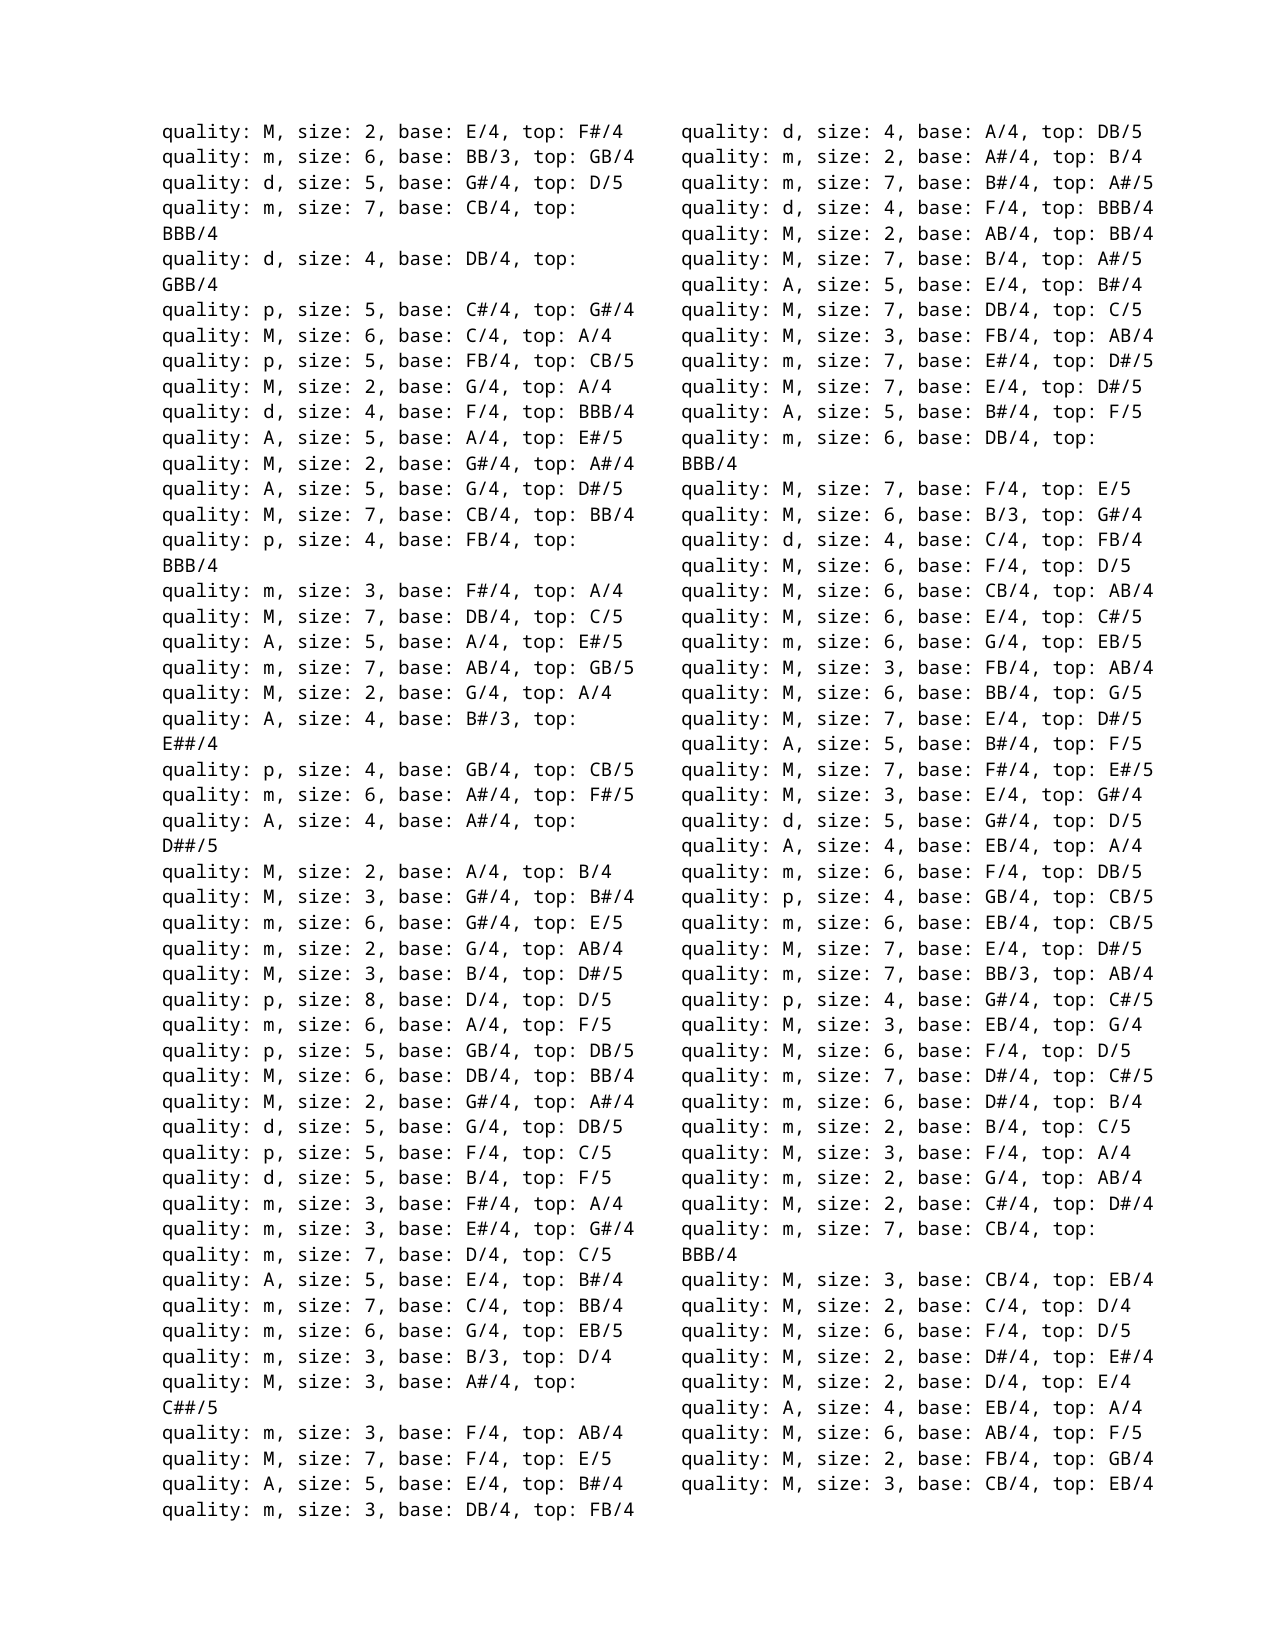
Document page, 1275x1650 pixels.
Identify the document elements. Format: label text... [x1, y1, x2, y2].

text quality: m, size: 3, base: E#/4, top: G#/4 [162, 1216, 637, 1241]
text quality: m, size: 6, base: A#/4, top: F#/5 [162, 782, 637, 807]
text quality: p, size: 4, base: GB/4, top: CB/5 [681, 884, 1157, 909]
text quality: M, size: 6, base: AB/4, top: F/5 [681, 1420, 1157, 1445]
text quality: m, size: 2, base: A#/4, top: B/4 [681, 144, 1157, 169]
text quality: M, size: 2, base: D#/4, top: E#/4 [681, 1343, 1157, 1369]
text quality: d, size: 4, base: C/4, top: FB/4 [681, 526, 1157, 552]
text quality: m, size: 7, base: B#/4, top: A#/5 [681, 169, 1157, 195]
text quality: d, size: 4, base: F/4, top: BBB/4 [162, 399, 637, 424]
text quality: A, size: 4, base: B#/3, top: E##/4 [162, 705, 637, 756]
text quality: m, size: 6, base: D#/4, top: B/4 [681, 1088, 1157, 1113]
text quality: M, size: 2, base: D/4, top: E/4 [681, 1369, 1157, 1394]
text quality: m, size: 2, base: G/4, top: AB/4 [681, 1164, 1157, 1190]
text quality: M, size: 2, base: FB/4, top: GB/4 [681, 1445, 1157, 1471]
text quality: M, size: 7, base: DB/4, top: C/5 [162, 603, 637, 628]
text quality: p, size: 5, base: C#/4, top: G#/4 [162, 297, 637, 322]
text quality: p, size: 4, base: G#/4, top: C#/5 [681, 986, 1157, 1011]
text quality: M, size: 2, base: AB/4, top: BB/4 [681, 220, 1157, 246]
text quality: A, size: 5, base: E/4, top: B#/4 [681, 271, 1157, 297]
text quality: M, size: 3, base: F/4, top: A/4 [681, 1139, 1157, 1164]
text quality: M, size: 7, base: F/4, top: E/5 [681, 475, 1157, 501]
text quality: A, size: 4, base: A#/4, top: D##/5 [162, 807, 637, 858]
text quality: M, size: 3, base: B/4, top: D#/5 [162, 960, 637, 986]
text quality: d, size: 5, base: G/4, top: DB/5 [162, 1113, 637, 1139]
text quality: M, size: 7, base: E/4, top: D#/5 [681, 935, 1157, 960]
text quality: M, size: 3, base: CB/4, top: EB/4 [681, 1267, 1157, 1292]
text quality: m, size: 6, base: G/4, top: EB/5 [681, 628, 1157, 654]
text quality: m, size: 7, base: E#/4, top: D#/5 [681, 348, 1157, 373]
text quality: d, size: 4, base: DB/4, top: GBB/4 [162, 246, 637, 297]
text quality: m, size: 6, base: G/4, top: EB/5 [162, 1318, 637, 1343]
text quality: M, size: 7, base: CB/4, top: BB/4 [162, 501, 637, 526]
text quality: M, size: 6, base: CB/4, top: AB/4 [681, 577, 1157, 603]
text quality: d, size: 5, base: G#/4, top: D/5 [681, 807, 1157, 833]
text quality: p, size: 8, base: D/4, top: D/5 [162, 986, 637, 1011]
text quality: p, size: 4, base: GB/4, top: CB/5 [162, 756, 637, 782]
text quality: M, size: 3, base: E/4, top: G#/4 [681, 782, 1157, 807]
text quality: p, size: 5, base: GB/4, top: DB/5 [162, 1037, 637, 1062]
text quality: m, size: 7, base: AB/4, top: GB/5 [162, 654, 637, 679]
text quality: M, size: 7, base: F/4, top: E/5 [162, 1445, 637, 1471]
text quality: M, size: 2, base: G/4, top: A/4 [162, 679, 637, 705]
text quality: m, size: 6, base: A/4, top: F/5 [162, 1011, 637, 1037]
text quality: m, size: 2, base: B/4, top: C/5 [681, 1113, 1157, 1139]
text quality: M, size: 3, base: FB/4, top: AB/4 [681, 322, 1157, 348]
text quality: m, size: 7, base: BB/3, top: AB/4 [681, 960, 1157, 986]
text quality: d, size: 4, base: F/4, top: BBB/4 [681, 195, 1157, 220]
text quality: A, size: 5, base: A/4, top: E#/5 [162, 628, 637, 654]
text quality: m, size: 3, base: F/4, top: AB/4 [162, 1420, 637, 1445]
text quality: m, size: 3, base: DB/4, top: FB/4 [162, 1496, 637, 1522]
text quality: m, size: 3, base: B/3, top: D/4 [162, 1343, 637, 1369]
text quality: M, size: 3, base: FB/4, top: AB/4 [681, 654, 1157, 679]
text quality: d, size: 5, base: G#/4, top: D/5 [162, 169, 637, 195]
text quality: A, size: 4, base: EB/4, top: A/4 [681, 833, 1157, 858]
text quality: m, size: 7, base: C/4, top: BB/4 [162, 1292, 637, 1318]
text quality: p, size: 5, base: FB/4, top: CB/5 [162, 348, 637, 373]
text quality: M, size: 6, base: C/4, top: A/4 [162, 322, 637, 348]
text quality: m, size: 7, base: D#/4, top: C#/5 [681, 1062, 1157, 1088]
text quality: M, size: 3, base: A#/4, top: C##/5 [162, 1369, 637, 1420]
text quality: m, size: 6, base: EB/4, top: CB/5 [681, 909, 1157, 935]
text quality: p, size: 5, base: F/4, top: C/5 [162, 1139, 637, 1164]
text quality: M, size: 2, base: G#/4, top: A#/4 [162, 450, 637, 475]
text quality: M, size: 2, base: G#/4, top: A#/4 [162, 1088, 637, 1113]
text quality: m, size: 6, base: DB/4, top: BBB/4 [681, 424, 1157, 475]
text quality: M, size: 7, base: DB/4, top: C/5 [681, 297, 1157, 322]
text quality: m, size: 7, base: CB/4, top: BBB/4 [162, 195, 637, 246]
text quality: A, size: 5, base: A/4, top: E#/5 [162, 424, 637, 450]
text quality: d, size: 4, base: A/4, top: DB/5 [681, 118, 1157, 144]
text quality: A, size: 5, base: B#/4, top: F/5 [681, 731, 1157, 756]
text quality: m, size: 6, base: BB/3, top: GB/4 [162, 144, 637, 169]
text quality: M, size: 6, base: DB/4, top: BB/4 [162, 1062, 637, 1088]
text quality: m, size: 7, base: CB/4, top: BBB/4 [681, 1216, 1157, 1267]
text quality: m, size: 7, base: D/4, top: C/5 [162, 1241, 637, 1267]
text quality: M, size: 2, base: C#/4, top: D#/4 [681, 1190, 1157, 1216]
text quality: m, size: 2, base: G/4, top: AB/4 [162, 935, 637, 960]
text quality: A, size: 5, base: G/4, top: D#/5 [162, 475, 637, 501]
text quality: A, size: 4, base: EB/4, top: A/4 [681, 1394, 1157, 1420]
text quality: M, size: 6, base: F/4, top: D/5 [681, 1318, 1157, 1343]
text quality: M, size: 3, base: EB/4, top: G/4 [681, 1011, 1157, 1037]
text quality: M, size: 2, base: C/4, top: D/4 [681, 1292, 1157, 1318]
text quality: M, size: 6, base: F/4, top: D/5 [681, 552, 1157, 577]
text quality: M, size: 6, base: B/3, top: G#/4 [681, 501, 1157, 526]
text quality: M, size: 6, base: F/4, top: D/5 [681, 1037, 1157, 1062]
text quality: M, size: 7, base: F#/4, top: E#/5 [681, 756, 1157, 782]
text quality: M, size: 2, base: G/4, top: A/4 [162, 373, 637, 399]
text quality: M, size: 7, base: E/4, top: D#/5 [681, 373, 1157, 399]
text quality: m, size: 6, base: G#/4, top: E/5 [162, 909, 637, 935]
text quality: M, size: 7, base: B/4, top: A#/5 [681, 246, 1157, 271]
text quality: M, size: 3, base: G#/4, top: B#/4 [162, 884, 637, 909]
text quality: M, size: 2, base: E/4, top: F#/4 [162, 118, 637, 144]
text quality: M, size: 3, base: CB/4, top: EB/4 [681, 1471, 1157, 1496]
text quality: M, size: 6, base: E/4, top: C#/5 [681, 603, 1157, 628]
text quality: M, size: 2, base: A/4, top: B/4 [162, 858, 637, 884]
text quality: p, size: 4, base: FB/4, top: BBB/4 [162, 526, 637, 577]
text quality: A, size: 5, base: E/4, top: B#/4 [162, 1267, 637, 1292]
text quality: m, size: 3, base: F#/4, top: A/4 [162, 577, 637, 603]
text quality: m, size: 3, base: F#/4, top: A/4 [162, 1190, 637, 1216]
text quality: A, size: 5, base: E/4, top: B#/4 [162, 1471, 637, 1496]
text quality: M, size: 7, base: E/4, top: D#/5 [681, 705, 1157, 731]
text quality: M, size: 6, base: BB/4, top: G/5 [681, 679, 1157, 705]
text quality: d, size: 5, base: B/4, top: F/5 [162, 1164, 637, 1190]
text quality: m, size: 6, base: F/4, top: DB/5 [681, 858, 1157, 884]
text quality: A, size: 5, base: B#/4, top: F/5 [681, 399, 1157, 424]
